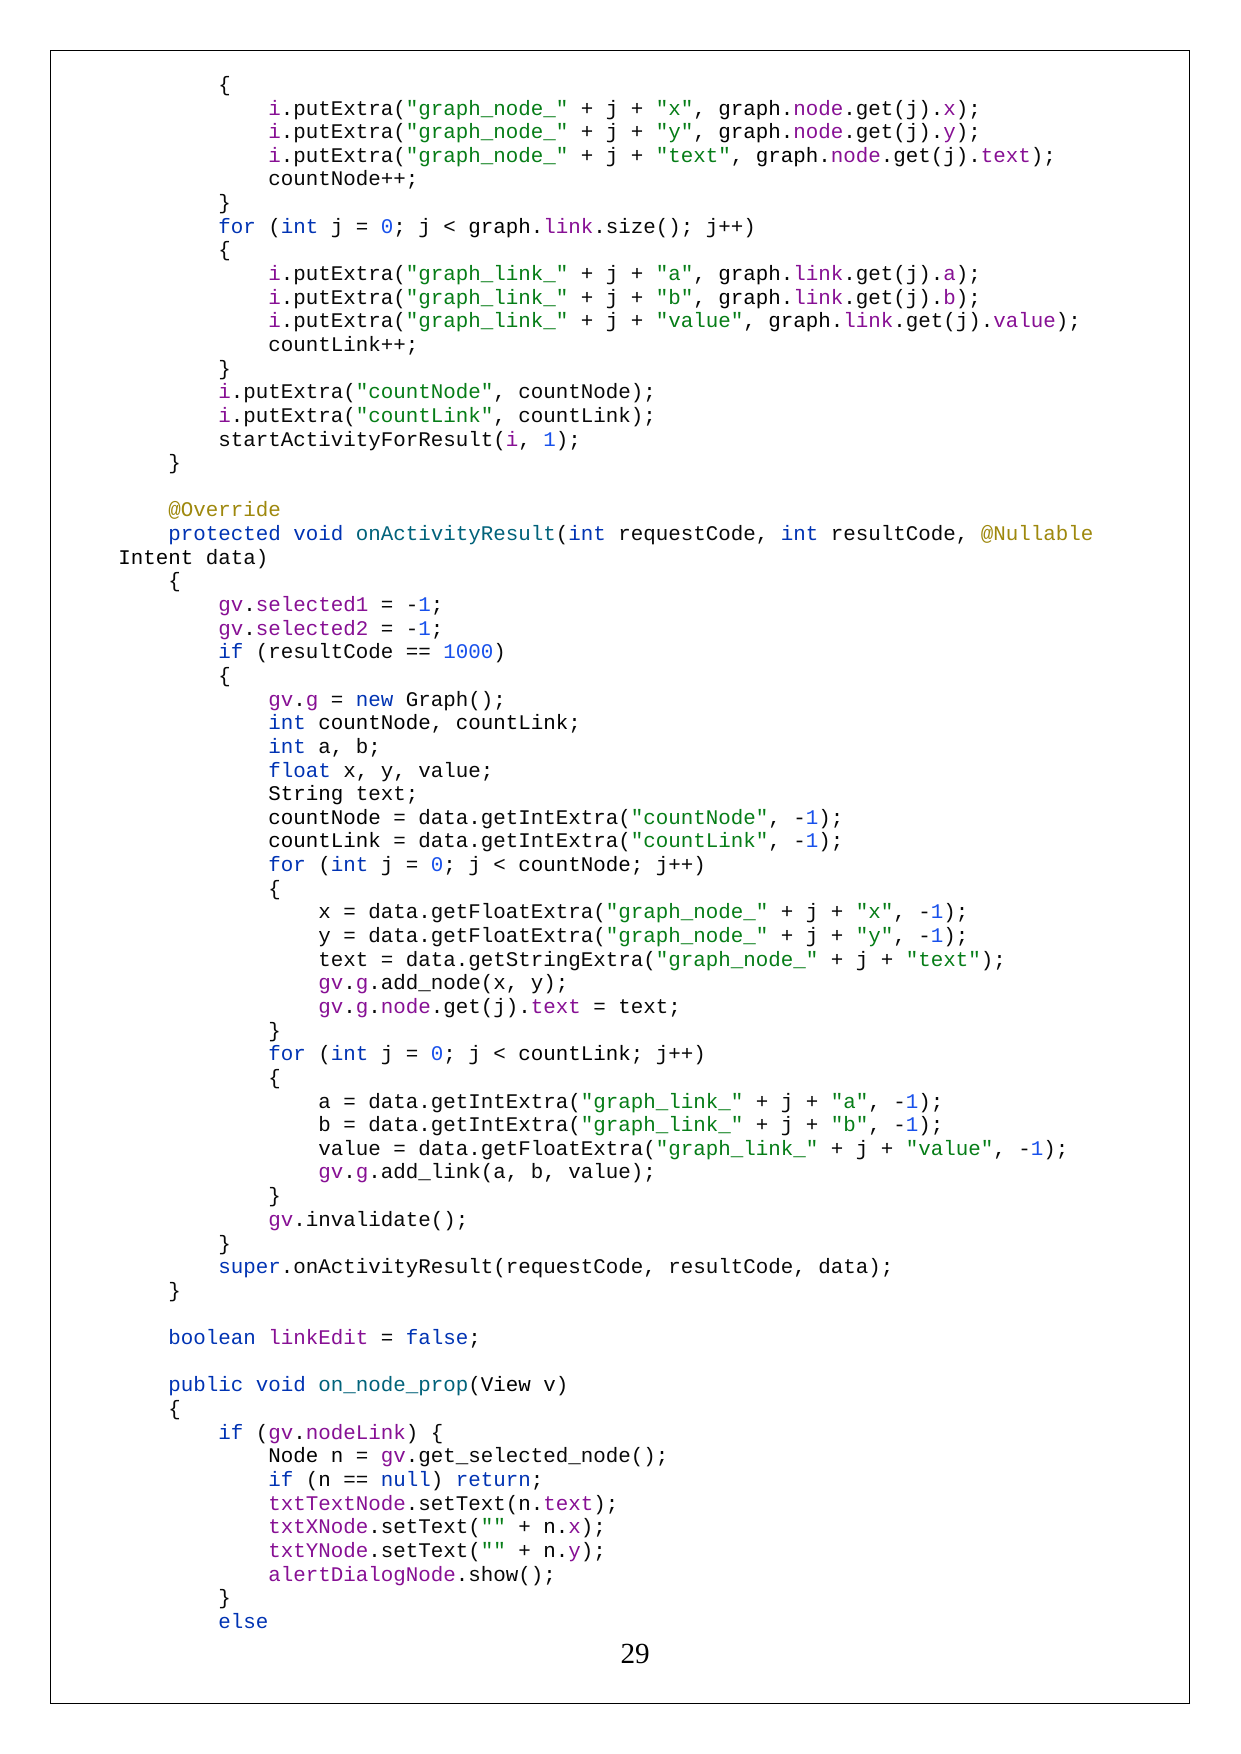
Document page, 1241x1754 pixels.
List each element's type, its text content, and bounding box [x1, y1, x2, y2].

text { i.putExtra("graph_node_" + j + "x", graph.node.get(j).x); i.putExtra("graph_node_" + j + "y", graph.node.get(j).y); i.putExtra("graph_node_" + j + "text", graph.node.get(j).text); countNode++; } for (int j = 0; j < graph.link.size(); j++) { i.putExtra("graph_link_" + j + "a", graph.link.get(j).a); i.putExtra("graph_link_" + j + "b", graph.link.get(j).b); i.putExtra("graph_link_" + j + "value", graph.link.get(j).value); countLink++; } i.putExtra("countNode", countNode); i.putExtra("countLink", countLink); startActivityForResult(i, 1); } @Override protected void onActivityResult(int requestCode, int resultCode, @Nullable Intent data) { gv.selected1 = -1; gv.selected2 = -1; if (resultCode == 1000) { gv.g = new Graph(); int countNode, countLink; int a, b; float x, y, value; String text; countNode = data.getIntExtra("countNode", -1); countLink = data.getIntExtra("countLink", -1); for (int j = 0; j < countNode; j++) { x = data.getFloatExtra("graph_node_" + j + "x", -1); y = data.getFloatExtra("graph_node_" + j + "y", -1); text = data.getStringExtra("graph_node_" + j + "text"); gv.g.add_node(x, y); gv.g.node.get(j).text = text; } for (int j = 0; j < countLink; j++) { a = data.getIntExtra("graph_link_" + j + "a", -1); b = data.getIntExtra("graph_link_" + j + "b", -1); value = data.getFloatExtra("graph_link_" + j + "value", -1); gv.g.add_link(a, b, value); } gv.invalidate(); } super.onActivityResult(requestCode, resultCode, data); } boolean linkEdit = false; public void on_node_prop(View v) { if (gv.nodeLink) { Node n = gv.get_selected_node(); if (n == null) return; txtTextNode.setText(n.text); txtXNode.setText("" + n.x); txtYNode.setText("" + n.y); alertDialogNode.show(); } else [118, 74, 1152, 1634]
